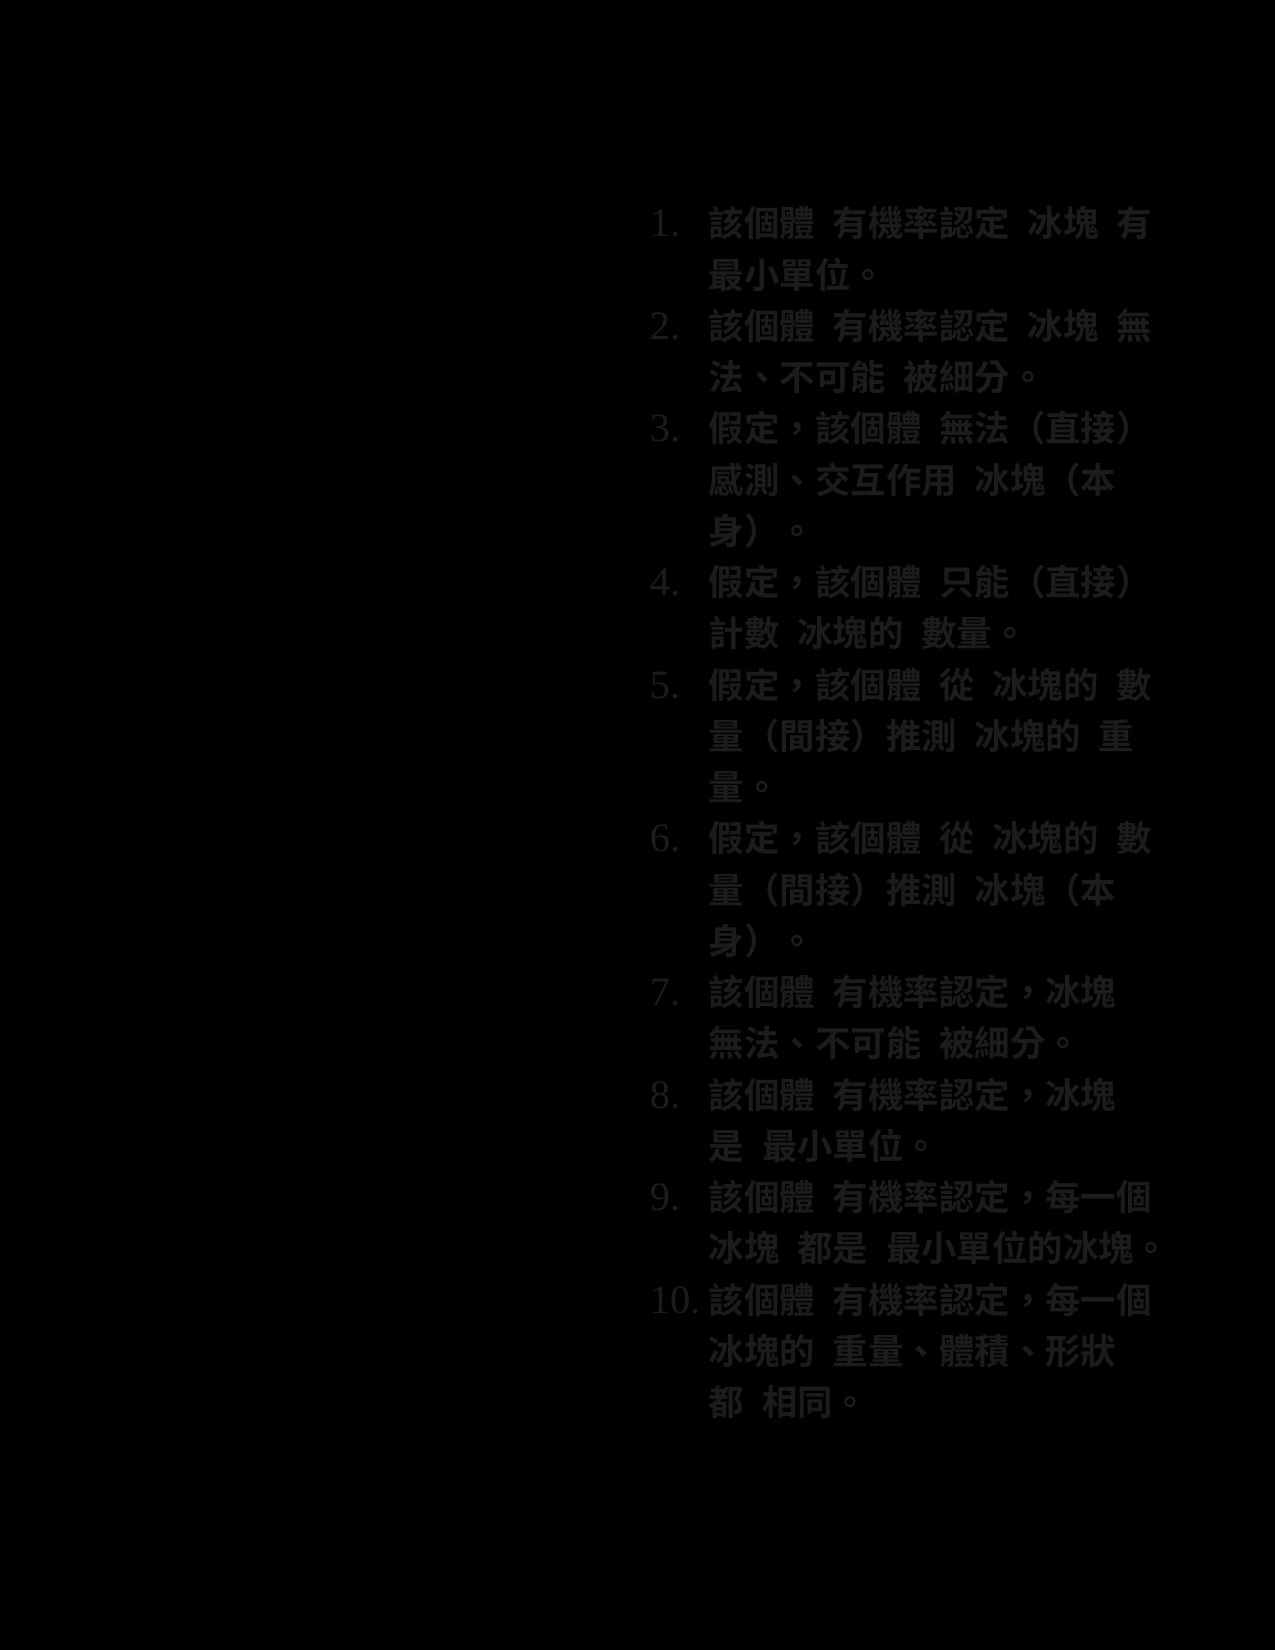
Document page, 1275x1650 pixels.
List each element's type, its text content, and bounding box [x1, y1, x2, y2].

list 假定，該個體 從 冰塊的 數量（間接）推測 冰塊（本身）。 [649, 811, 1157, 964]
list 該個體 有機率認定 冰塊 無法、不可能 被細分。 [649, 298, 1157, 401]
list 該個體 有機率認定，冰塊 無法、不可能 被細分。 [649, 964, 1157, 1067]
list 該個體 有機率認定，每一個冰塊的 重量、體積、形狀 都 相同。 [649, 1272, 1157, 1426]
list 該個體 有機率認定 冰塊 有 最小單位。 [649, 196, 1157, 298]
list 該個體 有機率認定，每一個冰塊 都是 最小單位的冰塊。 [649, 1169, 1157, 1272]
list 假定，該個體 無法（直接）感測、交互作用 冰塊（本身）。 [649, 401, 1157, 554]
list 假定，該個體 從 冰塊的 數量（間接）推測 冰塊的 重量。 [649, 657, 1157, 811]
list 假定，該個體 只能（直接）計數 冰塊的 數量。 [649, 554, 1157, 657]
list 該個體 有機率認定，冰塊 是 最小單位。 [649, 1067, 1157, 1169]
